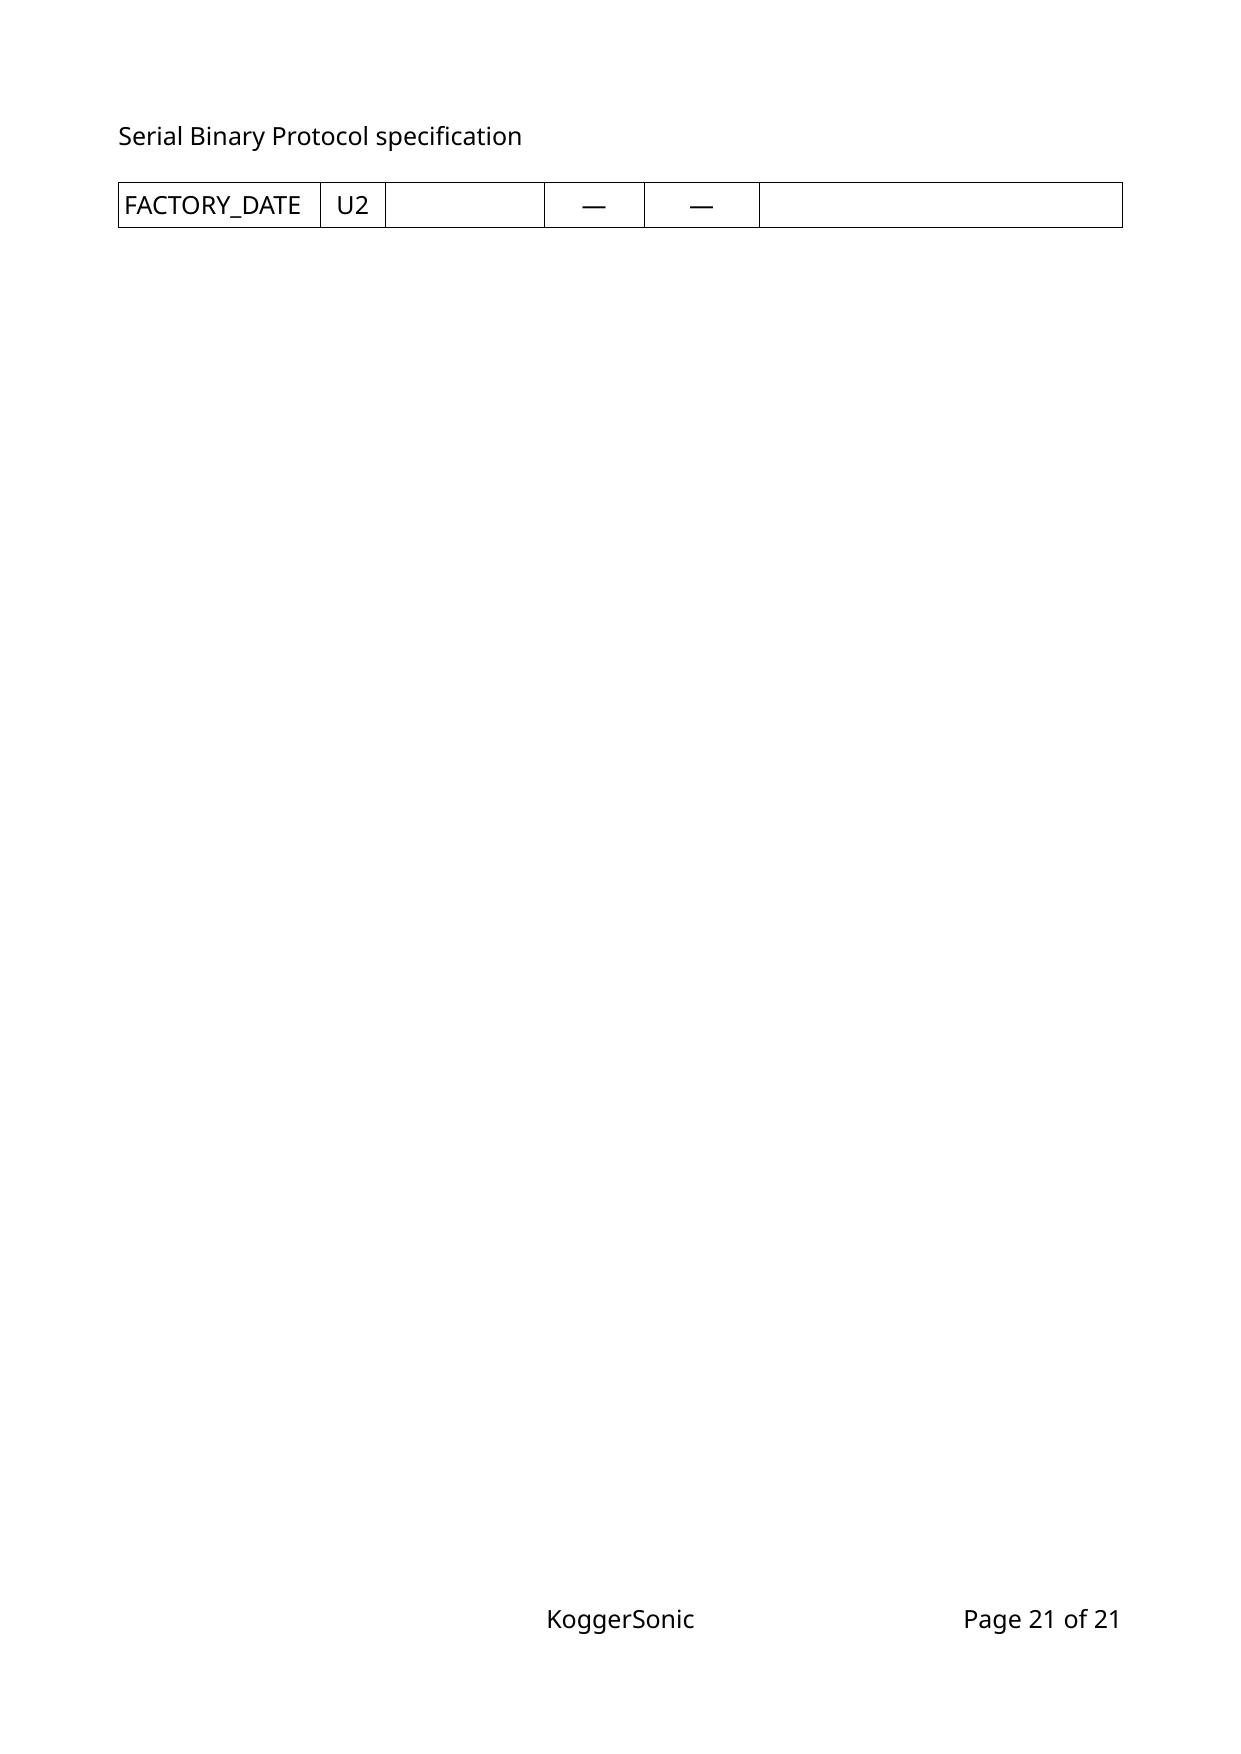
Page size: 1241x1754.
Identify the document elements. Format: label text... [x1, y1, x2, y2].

table_cell FACTORY_DATE [119, 183, 320, 227]
table_cell — [545, 183, 644, 227]
table_cell [760, 183, 1122, 227]
table_cell — [645, 183, 759, 227]
table_cell U2 [321, 183, 385, 227]
table_cell [386, 183, 544, 227]
